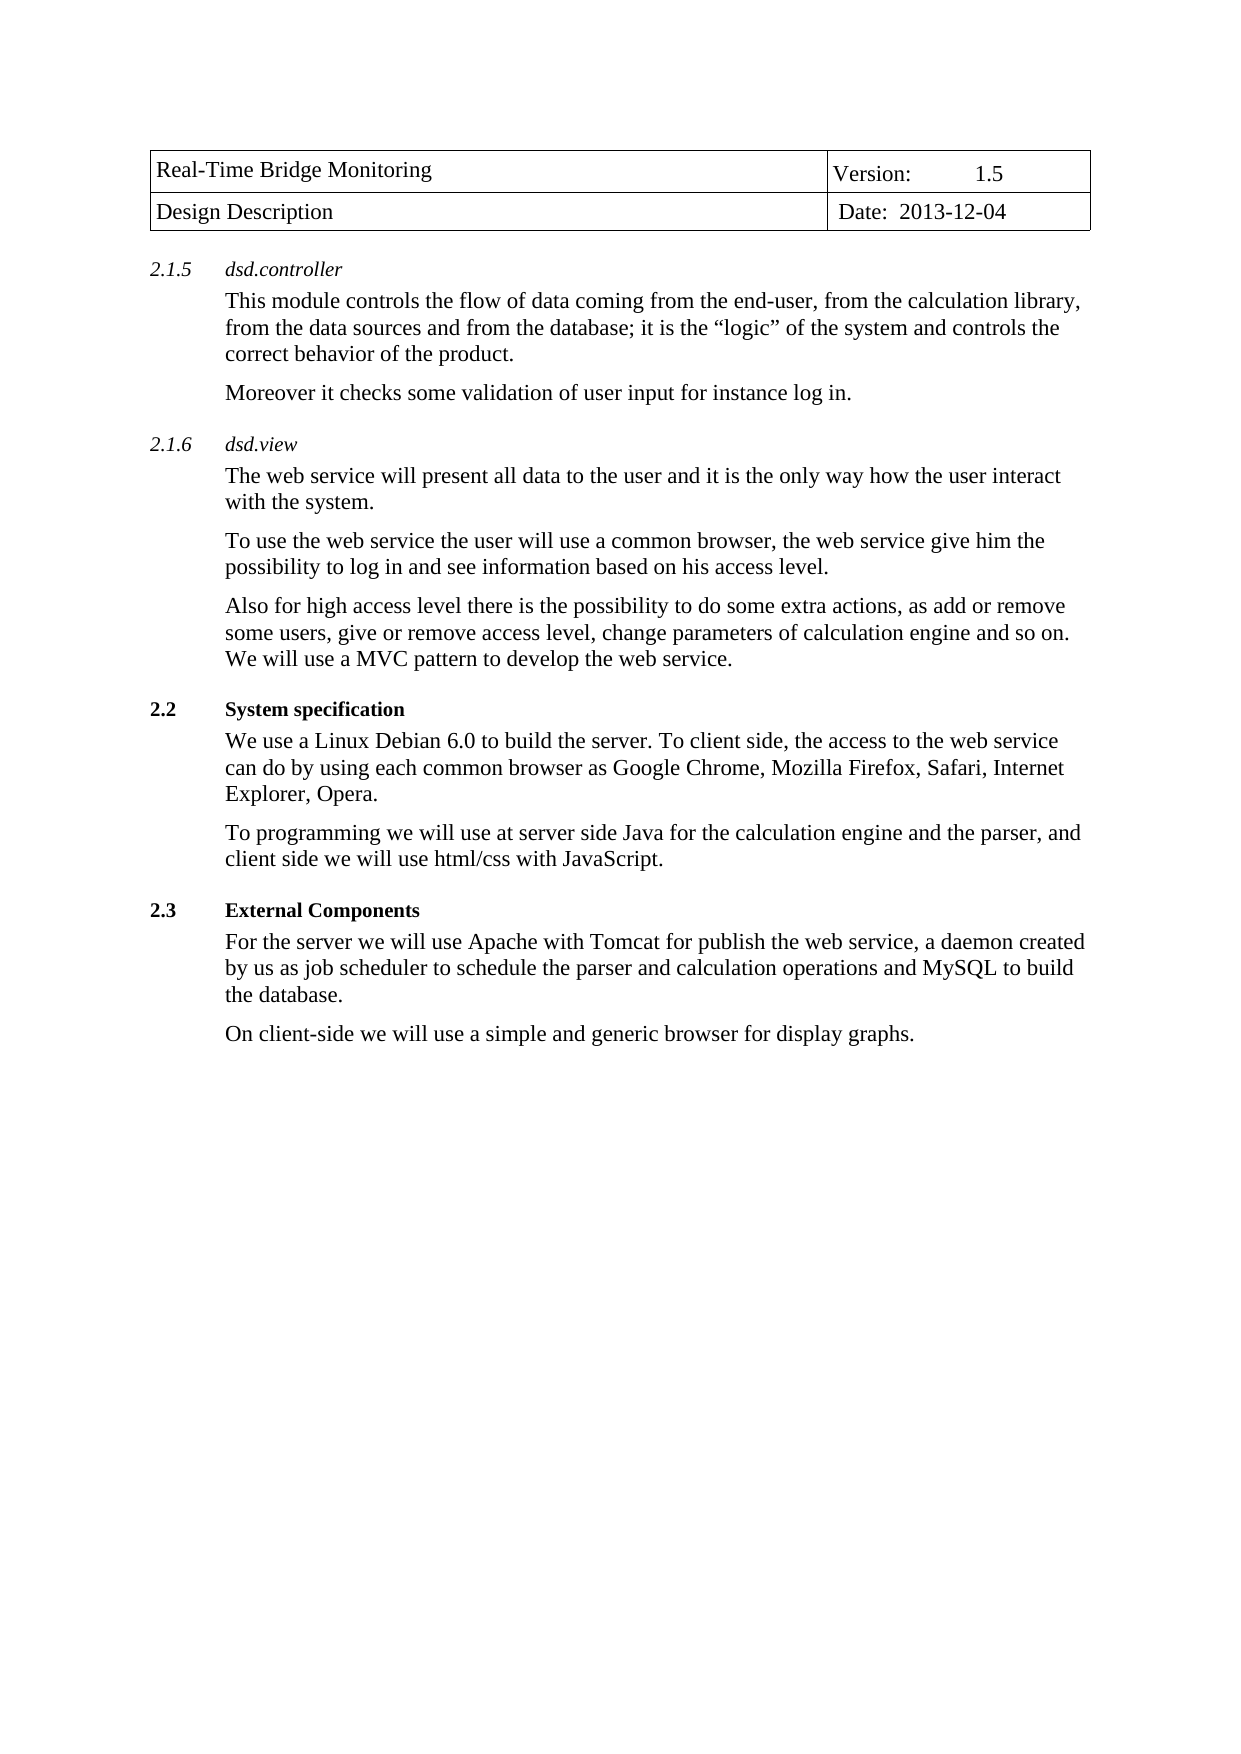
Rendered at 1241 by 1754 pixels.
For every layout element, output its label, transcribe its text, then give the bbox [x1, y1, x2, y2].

text On client-side we will use a simple and generic browser for display graphs. [225, 1019, 1090, 1046]
text We use a Linux Debian 6.0 to build the server. To client side, the access to the web service can do by using each common browser as Google Chrome, Mozilla Firefox, Safari, Internet Explorer, Opera. [225, 727, 1090, 807]
subtitle dsd.view [150, 431, 1090, 456]
text To programming we will use at server side Java for the calculation engine and the parser, and client side we will use html/css with JavaScript. [225, 819, 1090, 872]
text To use the web service the user will use a common browser, the web service give him the possibility to log in and see information based on his access level. [225, 527, 1090, 580]
text The web service will present all data to the user and it is the only way how the user interact with the system. [225, 462, 1090, 514]
text Also for high access level there is the possibility to do some extra actions, as add or remove some users, give or remove access level, change parameters of calculation engine and so on. We will use a MVC pattern to develop the web service. [225, 592, 1090, 671]
text For the server we will use Apache with Tomcat for publish the web service, a daemon created by us as job scheduler to schedule the parser and calculation operations and MySQL to build the database. [225, 928, 1090, 1007]
subtitle dsd.controller [150, 256, 1090, 281]
subtitle System specification [150, 696, 1090, 721]
text Moreover it checks some validation of user input for instance log in. [225, 379, 1090, 406]
subtitle External Components [150, 897, 1090, 922]
text This module controls the flow of data coming from the end-user, from the calculation library, from the data sources and from the database; it is the “logic” of the system and controls the correct behavior of the product. [225, 288, 1090, 367]
